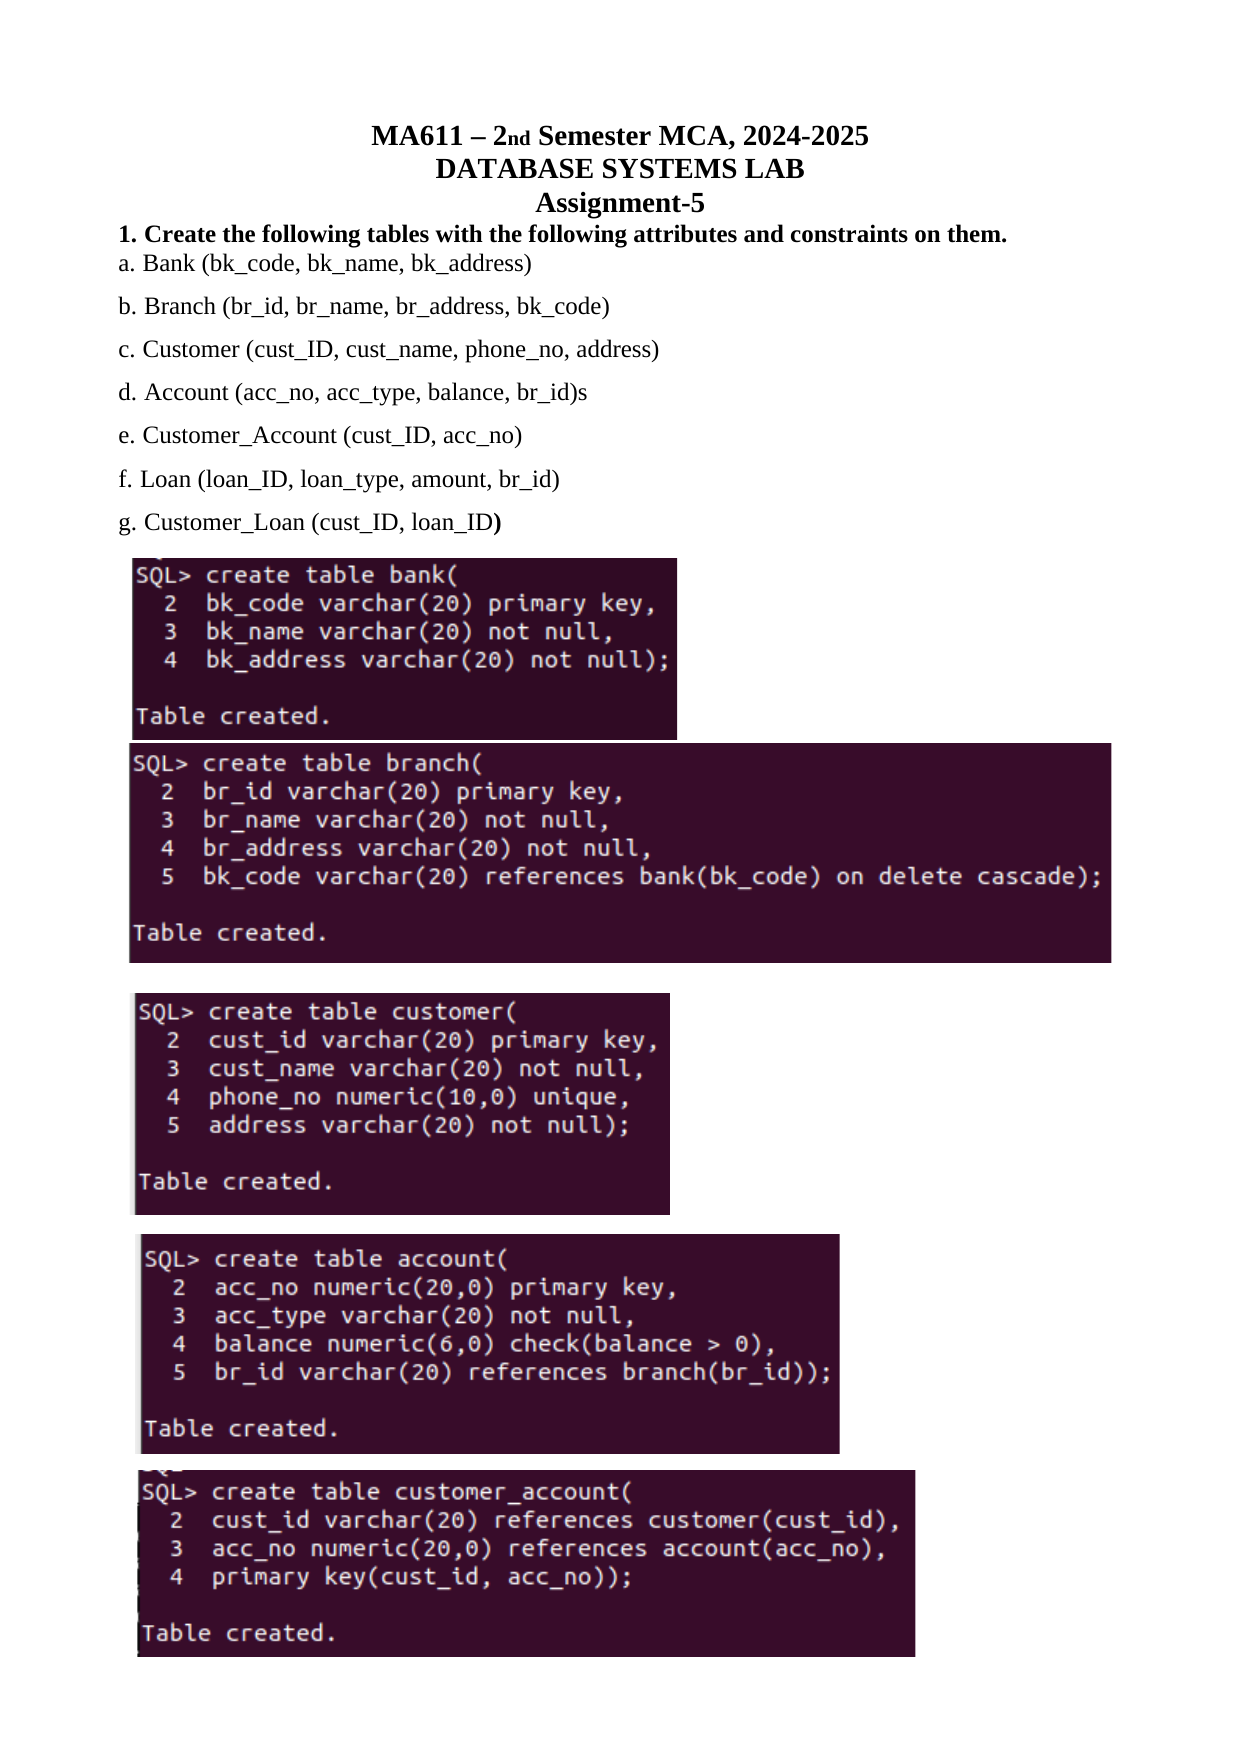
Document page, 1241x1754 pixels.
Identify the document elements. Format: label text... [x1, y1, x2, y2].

text c. Customer (cust_ID, cust_name, phone_no, address) [118, 334, 1122, 363]
text Assignment-5 [118, 185, 1122, 219]
text e. Customer_Account (cust_ID, acc_no) [118, 421, 1122, 449]
text d. Account (acc_no, acc_type, balance, br_id)s [118, 377, 1122, 406]
text g. Customer_Loan (cust_ID, loan_ID) [118, 507, 1122, 536]
text 1. Create the following tables with the following attributes and constraints on them. [118, 219, 1122, 248]
text b. Branch (br_id, br_name, br_address, bk_code) [118, 291, 1122, 320]
text a. Bank (bk_code, bk_name, bk_address) [118, 248, 1122, 276]
picture [137, 1470, 916, 1657]
picture [129, 993, 670, 1215]
text DATABASE SYSTEMS LAB [118, 152, 1122, 185]
text MA611 – 2nd Semester MCA, 2024-2025 [118, 118, 1122, 152]
text f. Loan (loan_ID, loan_type, amount, br_id) [118, 464, 1122, 493]
picture [135, 1234, 840, 1454]
picture [128, 743, 1112, 963]
picture [131, 558, 678, 740]
